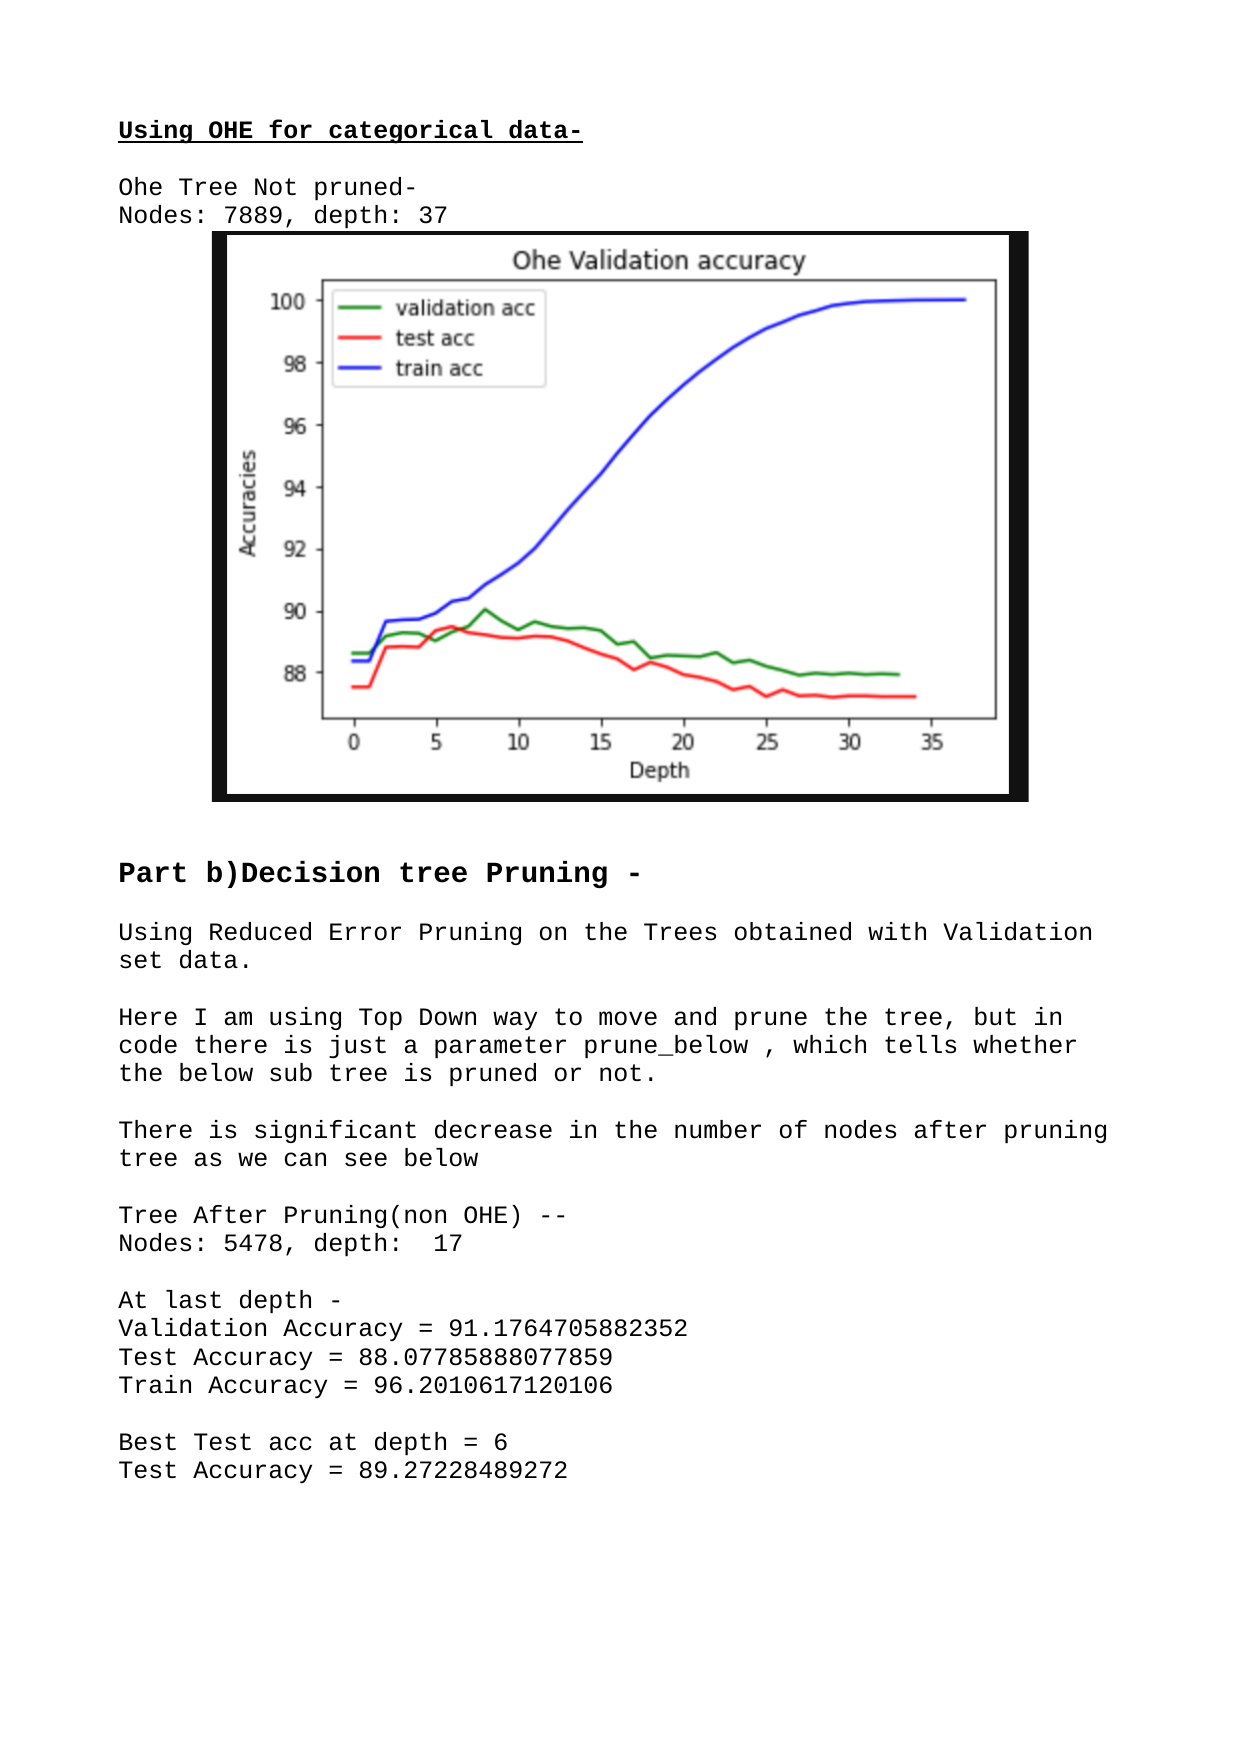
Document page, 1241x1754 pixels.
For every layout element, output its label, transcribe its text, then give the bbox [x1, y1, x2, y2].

text Nodes: 5478, depth: 17 [118, 1231, 1122, 1259]
text Nodes: 7889, depth: 37 [118, 203, 1122, 231]
text There is significant decrease in the number of nodes after pruning tree as we can see below [118, 1118, 1122, 1174]
picture [211, 231, 1029, 802]
text Here I am using Top Down way to move and prune the tree, but in code there is just a parameter prune_below , which tells whether the below sub tree is pruned or not. [118, 1004, 1122, 1089]
text Using OHE for categorical data- [118, 118, 1122, 146]
text Validation Accuracy = 91.1764705882352 [118, 1316, 1122, 1344]
text Train Accuracy = 96.2010617120106 [118, 1373, 1122, 1401]
text Test Accuracy = 88.07785888077859 [118, 1344, 1122, 1373]
text Ohe Tree Not pruned- [118, 175, 1122, 203]
text Test Accuracy = 89.27228489272 [118, 1458, 1122, 1486]
text Part b)Decision tree Pruning - [118, 858, 1122, 891]
text Using Reduced Error Pruning on the Trees obtained with Validation set data. [118, 919, 1122, 976]
text Tree After Pruning(non OHE) -- [118, 1203, 1122, 1231]
text Best Test acc at depth = 6 [118, 1429, 1122, 1458]
text At last depth - [118, 1288, 1122, 1316]
